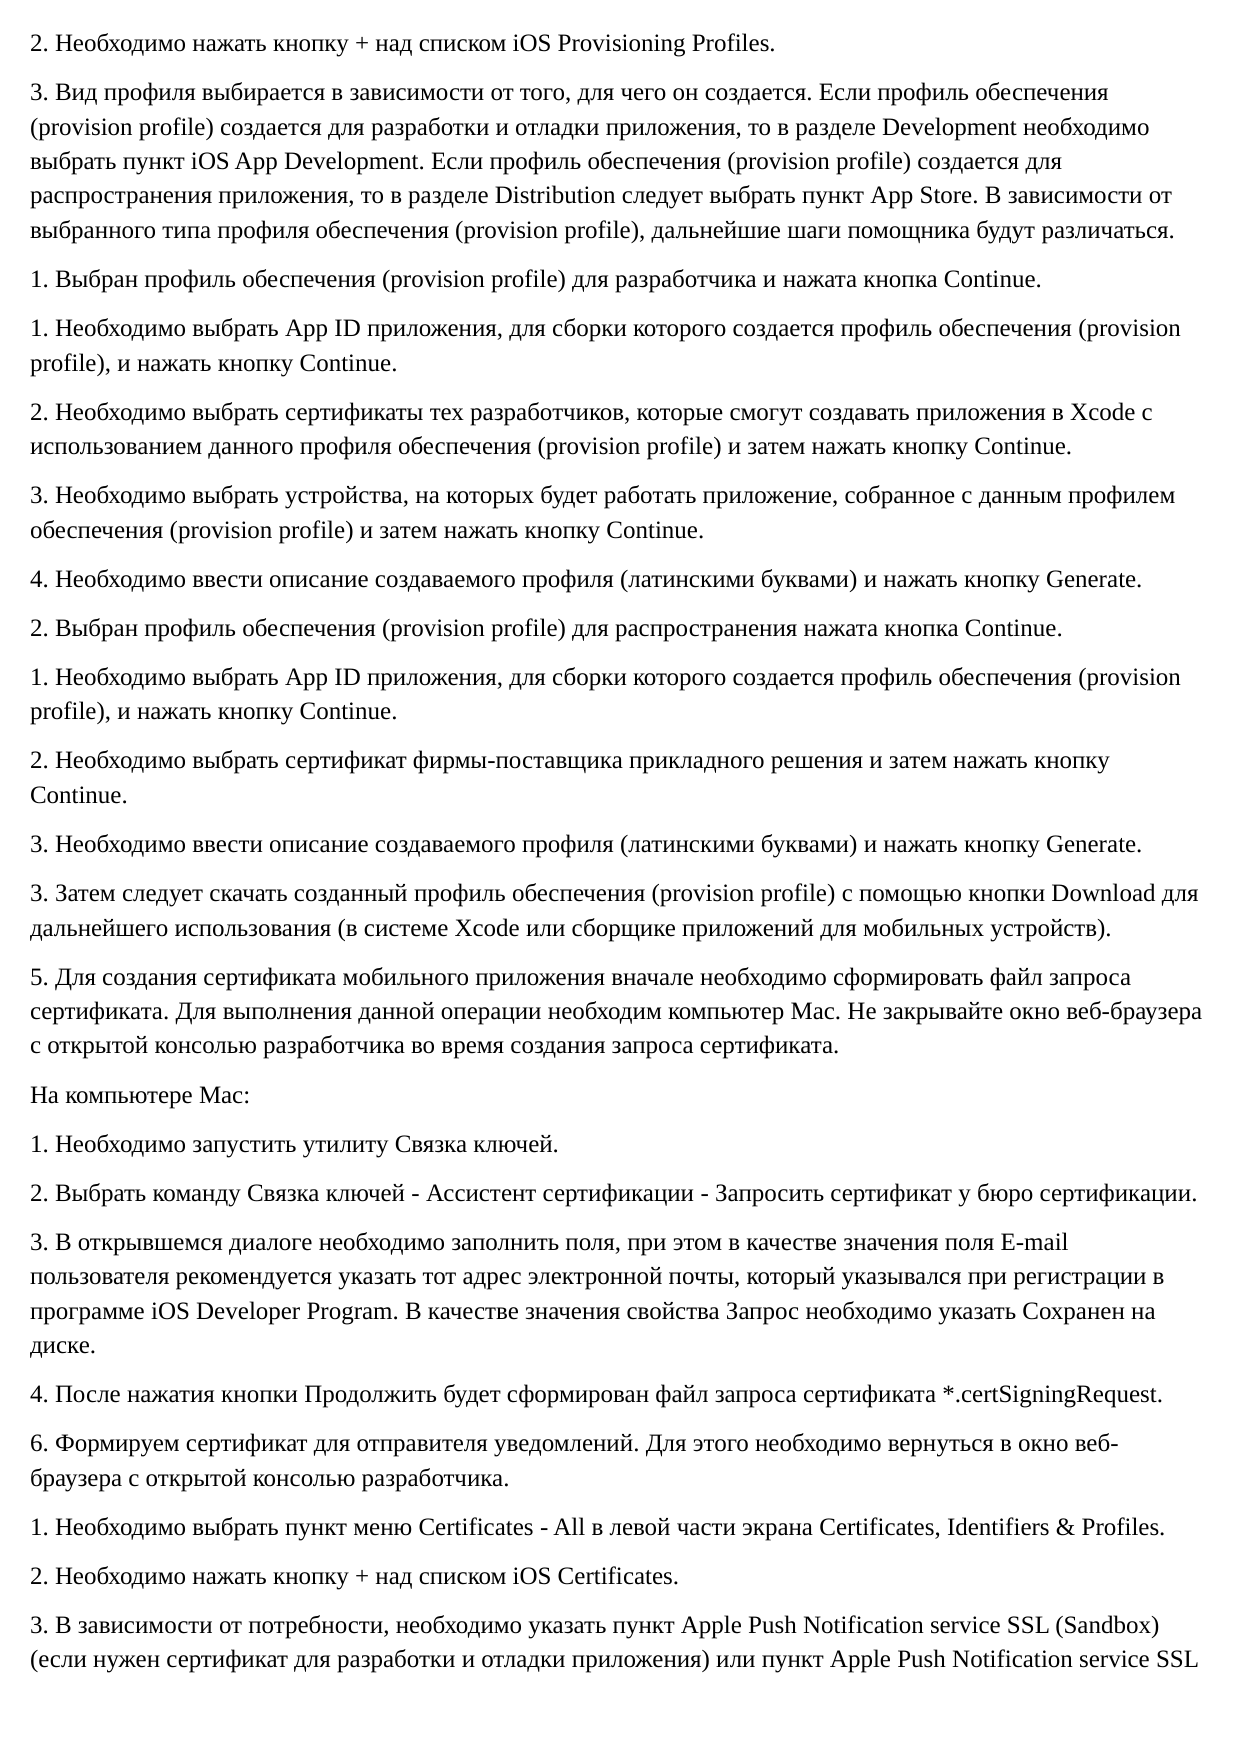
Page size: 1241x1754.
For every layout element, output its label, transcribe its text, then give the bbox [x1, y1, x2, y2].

text 1. Выбран профиль обеспечения (provision profile) для разработчика и нажата кнопка Continue. [30, 264, 1211, 293]
text 3. Затем следует скачать созданный профиль обеспечения (provision profile) с помощью кнопки Download для дальнейшего использования (в системе Xcode или сборщике приложений для мобильных устройств). [30, 878, 1211, 941]
text 1. Необходимо выбрать пункт меню Certificates ‑ All в левой части экрана Certificates, Identifiers & Profiles. [30, 1512, 1211, 1541]
text 4. Необходимо ввести описание создаваемого профиля (латинскими буквами) и нажать кнопку Generate. [30, 564, 1211, 593]
text 3. Необходимо выбрать устройства, на которых будет работать приложение, собранное с данным профилем обеспечения (provision profile) и затем нажать кнопку Continue. [30, 480, 1211, 543]
text 2. Необходимо нажать кнопку + над списком iOS Certificates. [30, 1561, 1211, 1590]
text 4. После нажатия кнопки Продолжить будет сформирован файл запроса сертификата *.certSigningRequest. [30, 1379, 1211, 1408]
text 1. Необходимо запустить утилиту Связка ключей. [30, 1129, 1211, 1157]
text На компьютере Mac: [30, 1080, 1211, 1108]
text 6. Формируем сертификат для отправителя уведомлений. Для этого необходимо вернуться в окно веб-браузера с открытой консолью разработчика. [30, 1428, 1211, 1492]
text 2. Выбран профиль обеспечения (provision profile) для распространения нажата кнопка Continue. [30, 613, 1211, 642]
text 2. Необходимо выбрать сертификат фирмы-поставщика прикладного решения и затем нажать кнопку Continue. [30, 746, 1211, 809]
text 3. В зависимости от потребности, необходимо указать пункт Apple Push Notification service SSL (Sandbox) (если нужен сертификат для разработки и отладки приложения) или пункт Apple Push Notification service SSL [30, 1610, 1211, 1673]
text 3. В открывшемся диалоге необходимо заполнить поля, при этом в качестве значения поля E-mail пользователя рекомендуется указать тот адрес электронной почты, который указывался при регистрации в программе iOS Developer Program. В качестве значения свойства Запрос необходимо указать Сохранен на диске. [30, 1227, 1211, 1359]
text 1. Необходимо выбрать App ID приложения, для сборки которого создается профиль обеспечения (provision profile), и нажать кнопку Continue. [30, 662, 1211, 725]
text 1. Необходимо выбрать App ID приложения, для сборки которого создается профиль обеспечения (provision profile), и нажать кнопку Continue. [30, 313, 1211, 376]
text 3. Вид профиля выбирается в зависимости от того, для чего он создается. Если профиль обеспечения (provision profile) создается для разработки и отладки приложения, то в разделе Development необходимо выбрать пункт iOS App Development. Если профиль обеспечения (provision profile) создается для распространения приложения, то в разделе Distribution следует выбрать пункт App Store. В зависимости от выбранного типа профиля обеспечения (provision profile), дальнейшие шаги помощника будут различаться. [30, 77, 1211, 244]
text 5. Для создания сертификата мобильного приложения вначале необходимо сформировать файл запроса сертификата. Для выполнения данной операции необходим компьютер Mac. Не закрывайте окно веб-браузера с открытой консолью разработчика во время создания запроса сертификата. [30, 962, 1211, 1059]
text 2. Необходимо нажать кнопку + над списком iOS Provisioning Profiles. [30, 28, 1211, 57]
text 2. Выбрать команду Связка ключей ‑ Ассистент сертификации ‑ Запросить сертификат у бюро сертификации. [30, 1178, 1211, 1207]
text 3. Необходимо ввести описание создаваемого профиля (латинскими буквами) и нажать кнопку Generate. [30, 829, 1211, 858]
text 2. Необходимо выбрать сертификаты тех разработчиков, которые смогут создавать приложения в Xcode с использованием данного профиля обеспечения (provision profile) и затем нажать кнопку Continue. [30, 397, 1211, 460]
